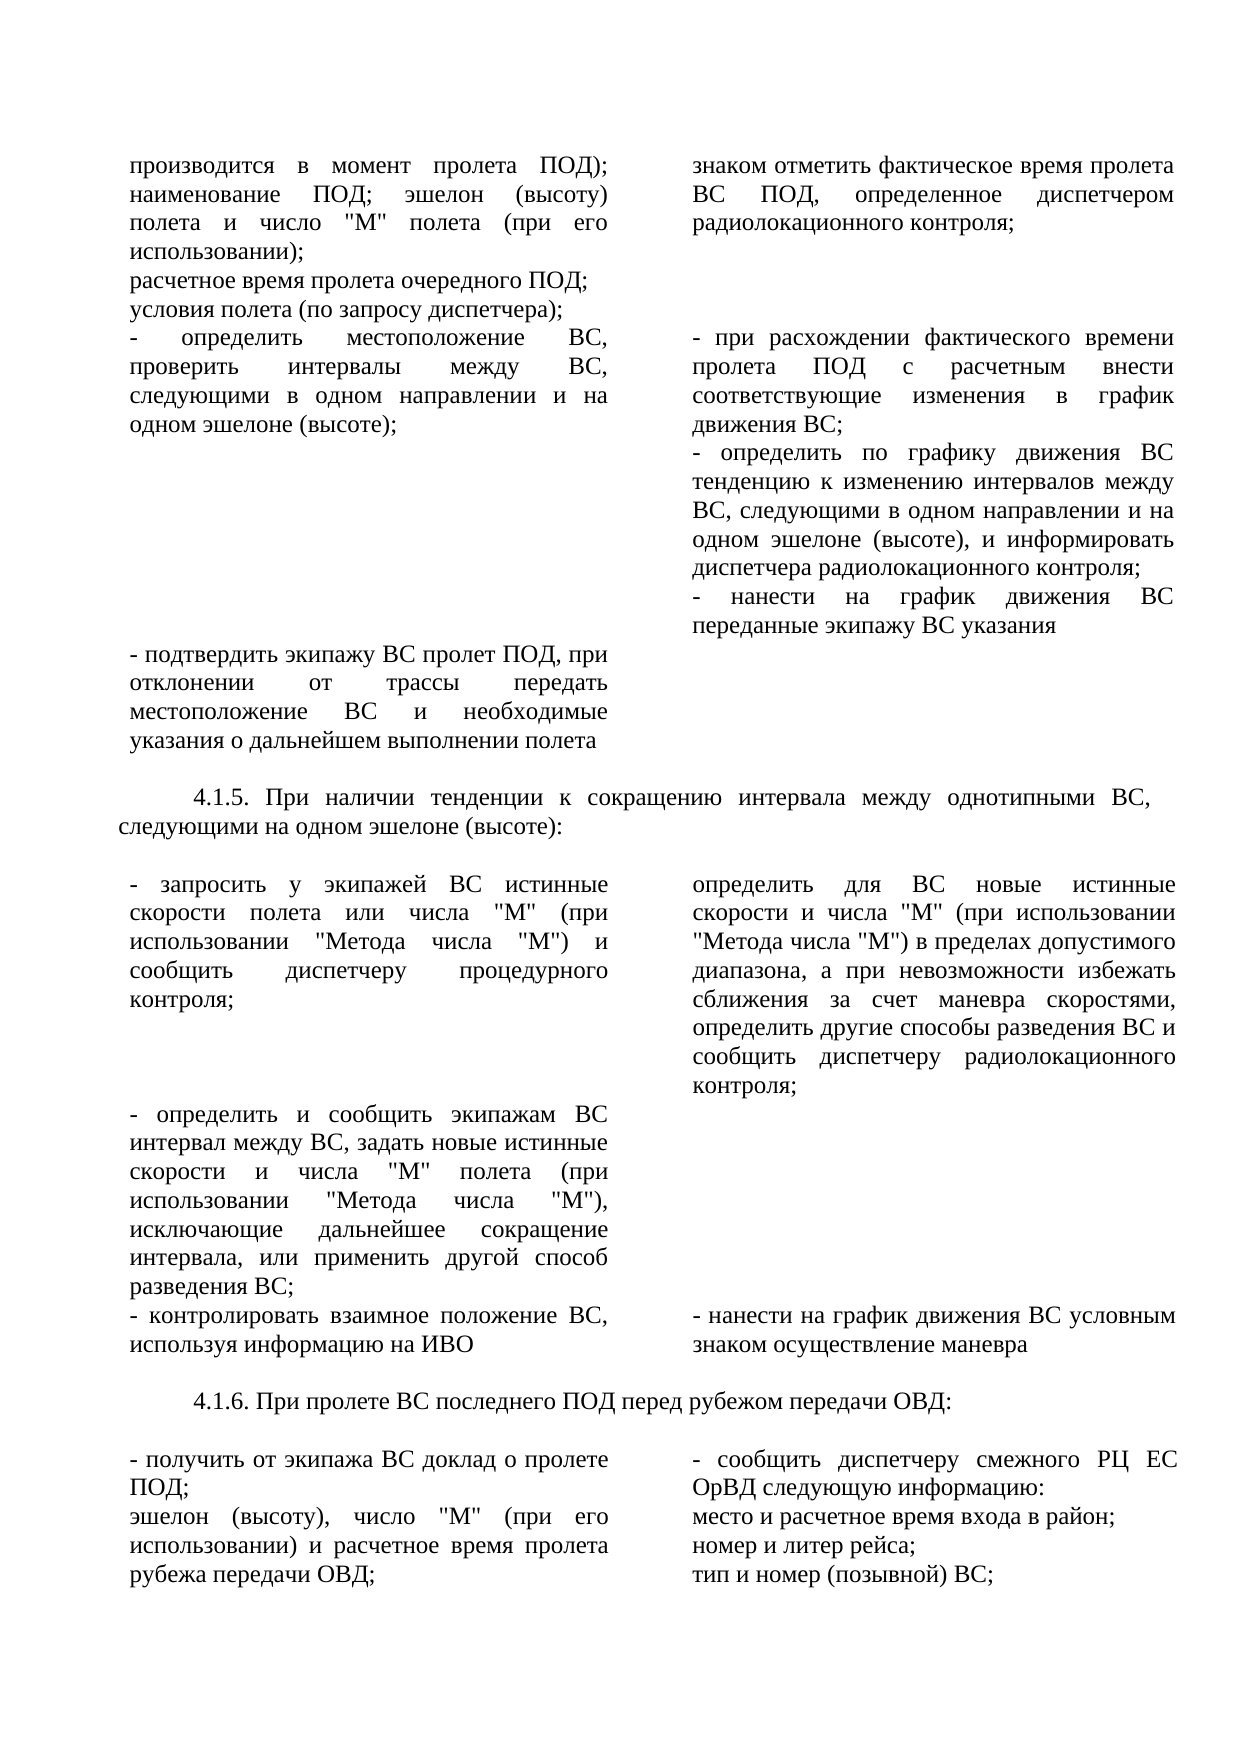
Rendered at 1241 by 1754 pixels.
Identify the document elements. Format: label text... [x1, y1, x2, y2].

table_header [620, 869, 681, 1099]
table_cell - при расхождении фактического времени пролета ПОД с расчетным внести соответствующие изменения в график движения ВС; [681, 323, 1186, 437]
table_header - запросить у экипажей ВС истинные скорости полета или числа "М" (при использовании "Метода числа "М") и сообщить диспетчеру процедурного контроля; [118, 869, 620, 1099]
table_cell [620, 1099, 681, 1300]
table_cell [620, 1300, 681, 1357]
table_header [620, 1444, 681, 1587]
table_cell - нанести на график движения ВС условным знаком осуществление маневра [681, 1300, 1187, 1357]
table_cell [118, 438, 619, 581]
table_cell - определить и сообщить экипажам ВС интервал между ВС, задать новые истинные скорости и числа "М" полета (при использовании "Метода числа "М"), исключающие дальнейшее сокращение интервала, или применить другой способ разведения ВС; [118, 1099, 620, 1300]
text 4.1.5. При наличии тенденции к сокращению интервала между однотипными ВС, следующими на одном эшелоне (высоте): [118, 782, 1152, 840]
table_cell - определить по графику движения ВС тенденцию к изменению интервалов между ВС, следующими в одном направлении и на одном эшелоне (высоте), и информировать диспетчера радиолокационного контроля; [681, 438, 1186, 581]
table_cell [681, 639, 1186, 754]
table_cell - определить местоположение ВС, проверить интервалы между ВС, следующими в одном направлении и на одном эшелоне (высоте); [118, 323, 619, 437]
table_header производится в момент пролета ПОД); наименование ПОД; эшелон (высоту) полета и число "М" полета (при его использовании); расчетное время пролета очередного ПОД; условия полета (по запросу диспетчера); [118, 150, 619, 322]
table_cell - нанести на график движения ВС переданные экипажу ВС указания [681, 581, 1186, 639]
table_cell [620, 438, 681, 581]
table_header [620, 150, 681, 322]
table_header определить для ВС новые истинные скорости и числа "М" (при использовании "Метода числа "М") в пределах допустимого диапазона, а при невозможности избежать сближения за счет маневра скоростями, определить другие способы разведения ВС и сообщить диспетчеру радиолокационного контроля; [681, 869, 1187, 1099]
text 4.1.6. При пролете ВС последнего ПОД перед рубежом передачи ОВД: [118, 1386, 1152, 1415]
table_cell - контролировать взаимное положение ВС, используя информацию на ИВО [118, 1300, 620, 1357]
table_header - получить от экипажа ВС доклад о пролете ПОД; эшелон (высоту), число "М" (при его использовании) и расчетное время пролета рубежа передачи ОВД; [118, 1444, 620, 1587]
table_cell [681, 1099, 1187, 1300]
table_header - сообщить диспетчеру смежного РЦ ЕС ОрВД следующую информацию: место и расчетное время входа в район; номер и литер рейса; тип и номер (позывной) ВС; [681, 1444, 1189, 1587]
table_cell [620, 639, 681, 754]
table_cell - подтвердить экипажу ВС пролет ПОД, при отклонении от трассы передать местоположение ВС и необходимые указания о дальнейшем выполнении полета [118, 639, 619, 754]
table_cell [118, 581, 619, 639]
table_cell [620, 581, 681, 639]
table_header знаком отметить фактическое время пролета ВС ПОД, определенное диспетчером радиолокационного контроля; [681, 150, 1186, 322]
table_cell [620, 323, 681, 437]
